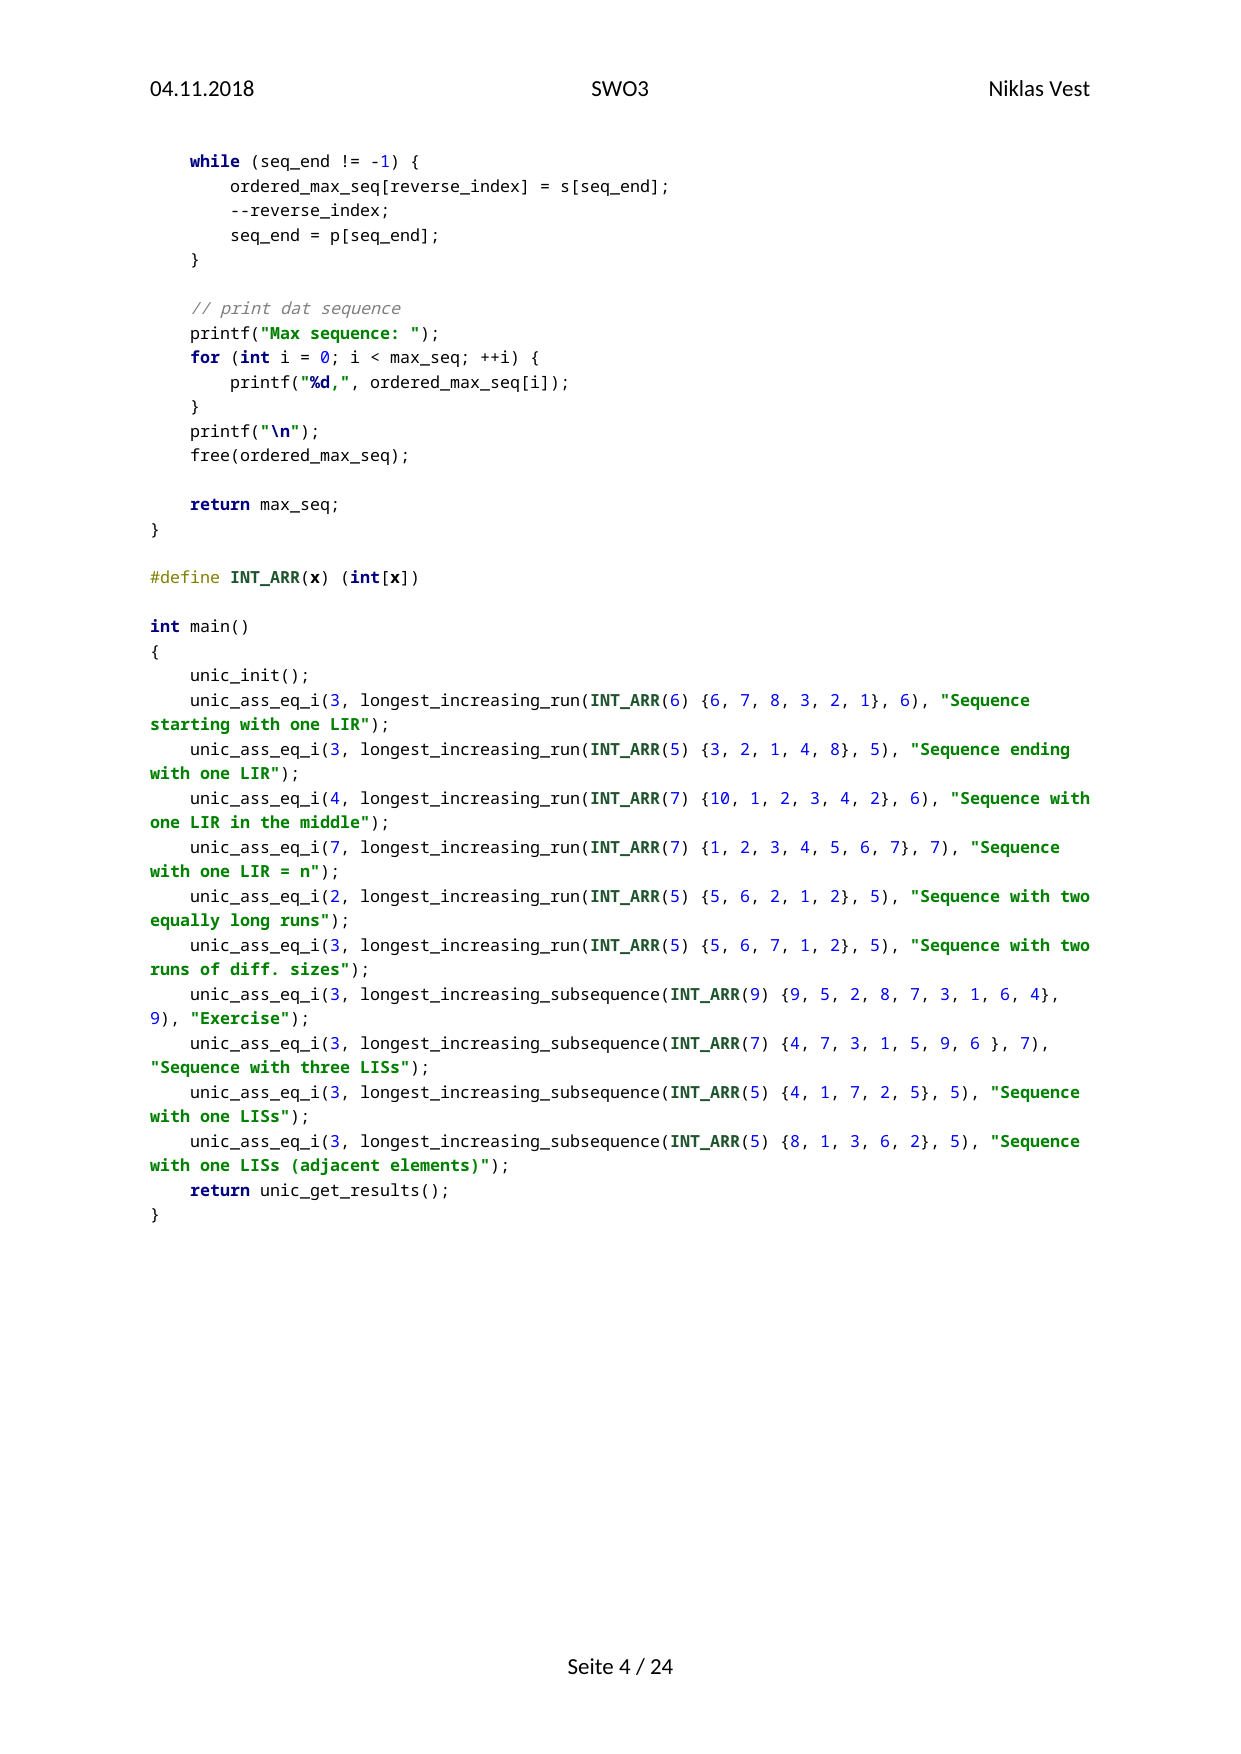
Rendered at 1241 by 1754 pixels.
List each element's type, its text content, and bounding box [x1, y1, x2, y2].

text unic_init(); [150, 664, 1090, 687]
text } [150, 395, 1090, 417]
text unic_ass_eq_i(3, longest_increasing_run(INT_ARR(5) {5, 6, 7, 1, 2}, 5), "Sequence with two runs of diff. sizes"); [150, 933, 1090, 981]
text unic_ass_eq_i(7, longest_increasing_run(INT_ARR(7) {1, 2, 3, 4, 5, 6, 7}, 7), "Sequence with one LIR = n"); [150, 835, 1090, 883]
text for (int i = 0; i < max_seq; ++i) { [150, 346, 1090, 368]
text ordered_max_seq[reverse_index] = s[seq_end]; [150, 174, 1090, 197]
text printf("%d,", ordered_max_seq[i]); [150, 370, 1090, 393]
text unic_ass_eq_i(3, longest_increasing_run(INT_ARR(6) {6, 7, 8, 3, 2, 1}, 6), "Sequence starting with one LIR"); [150, 688, 1090, 736]
text unic_ass_eq_i(2, longest_increasing_run(INT_ARR(5) {5, 6, 2, 1, 2}, 5), "Sequence with two equally long runs"); [150, 884, 1090, 932]
text int main() [150, 615, 1090, 638]
text unic_ass_eq_i(3, longest_increasing_subsequence(INT_ARR(7) {4, 7, 3, 1, 5, 9, 6 }, 7), "Sequence with three LISs"); [150, 1031, 1090, 1078]
text // print dat sequence [150, 297, 1090, 319]
text { [150, 639, 1090, 662]
text unic_ass_eq_i(3, longest_increasing_subsequence(INT_ARR(9) {9, 5, 2, 8, 7, 3, 1, 6, 4}, 9), "Exercise"); [150, 982, 1090, 1029]
text return unic_get_results(); [150, 1178, 1090, 1201]
text #define INT_ARR(x) (int[x]) [150, 566, 1090, 589]
text printf("\n"); [150, 419, 1090, 442]
text unic_ass_eq_i(3, longest_increasing_subsequence(INT_ARR(5) {4, 1, 7, 2, 5}, 5), "Sequence with one LISs"); [150, 1080, 1090, 1127]
text unic_ass_eq_i(3, longest_increasing_run(INT_ARR(5) {3, 2, 1, 4, 8}, 5), "Sequence ending with one LIR"); [150, 737, 1090, 785]
text return max_seq; [150, 493, 1090, 515]
text } [150, 1203, 1090, 1225]
text unic_ass_eq_i(3, longest_increasing_subsequence(INT_ARR(5) {8, 1, 3, 6, 2}, 5), "Sequence with one LISs (adjacent elements)"); [150, 1129, 1090, 1176]
text seq_end = p[seq_end]; [150, 223, 1090, 246]
text --reverse_index; [150, 199, 1090, 222]
text } [150, 517, 1090, 540]
text while (seq_end != -1) { [150, 150, 1090, 173]
text printf("Max sequence: "); [150, 321, 1090, 344]
text unic_ass_eq_i(4, longest_increasing_run(INT_ARR(7) {10, 1, 2, 3, 4, 2}, 6), "Sequence with one LIR in the middle"); [150, 786, 1090, 834]
text free(ordered_max_seq); [150, 444, 1090, 466]
text } [150, 248, 1090, 271]
